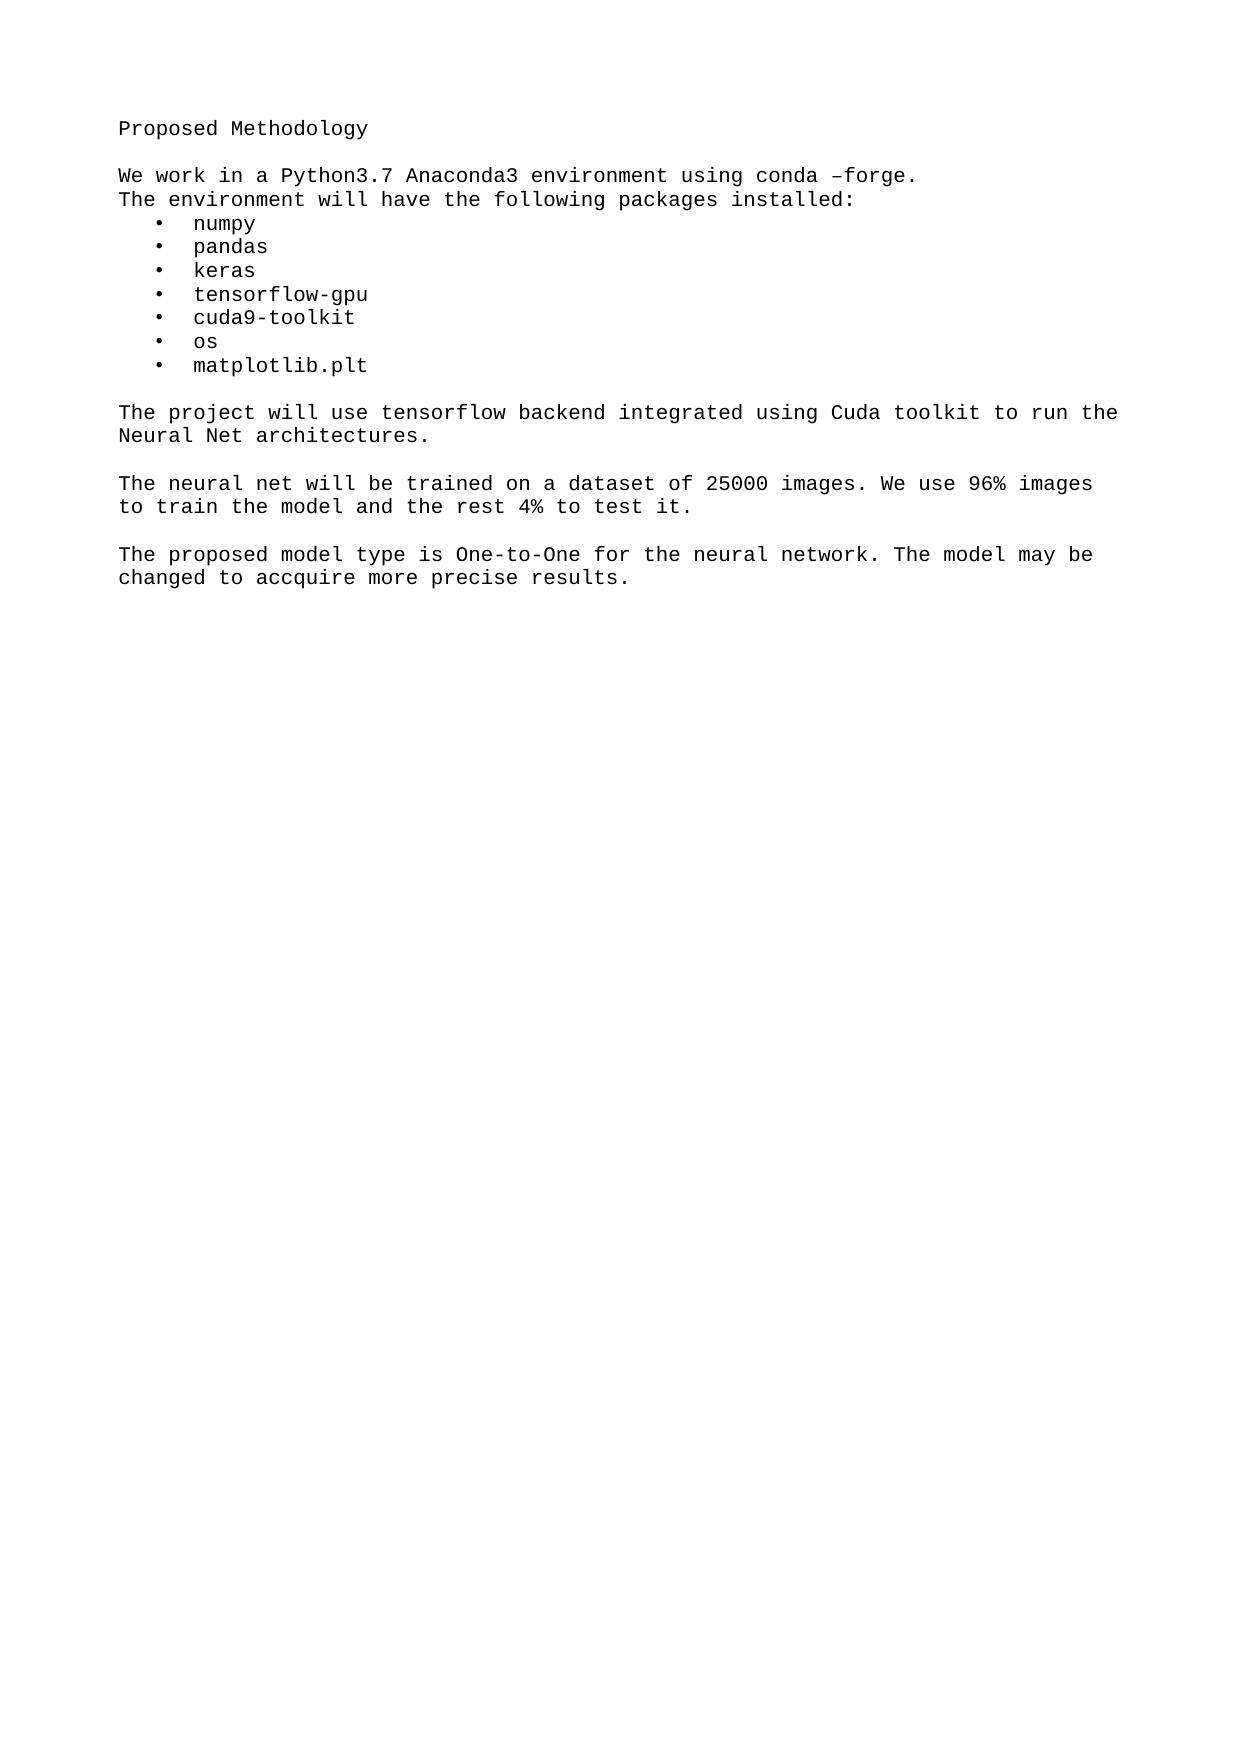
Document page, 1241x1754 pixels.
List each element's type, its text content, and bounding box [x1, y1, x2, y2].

text The neural net will be trained on a dataset of 25000 images. We use 96% images to train the model and the rest 4% to test it. [118, 473, 1122, 520]
list cuda9-toolkit [156, 307, 1122, 331]
text Proposed Methodology [118, 118, 1122, 142]
list tensorflow-gpu [156, 284, 1122, 307]
text The proposed model type is One-to-One for the neural network. The model may be changed to accquire more precise results. [118, 544, 1122, 591]
text The project will use tensorflow backend integrated using Cuda toolkit to run the Neural Net architectures. [118, 402, 1122, 449]
list os [156, 331, 1122, 354]
text The environment will have the following packages installed: [118, 189, 1122, 213]
list numpy [156, 213, 1122, 236]
list matplotlib.plt [156, 354, 1122, 378]
list keras [156, 260, 1122, 284]
list pandas [156, 236, 1122, 260]
text We work in a Python3.7 Anaconda3 environment using conda –forge. [118, 165, 1122, 189]
